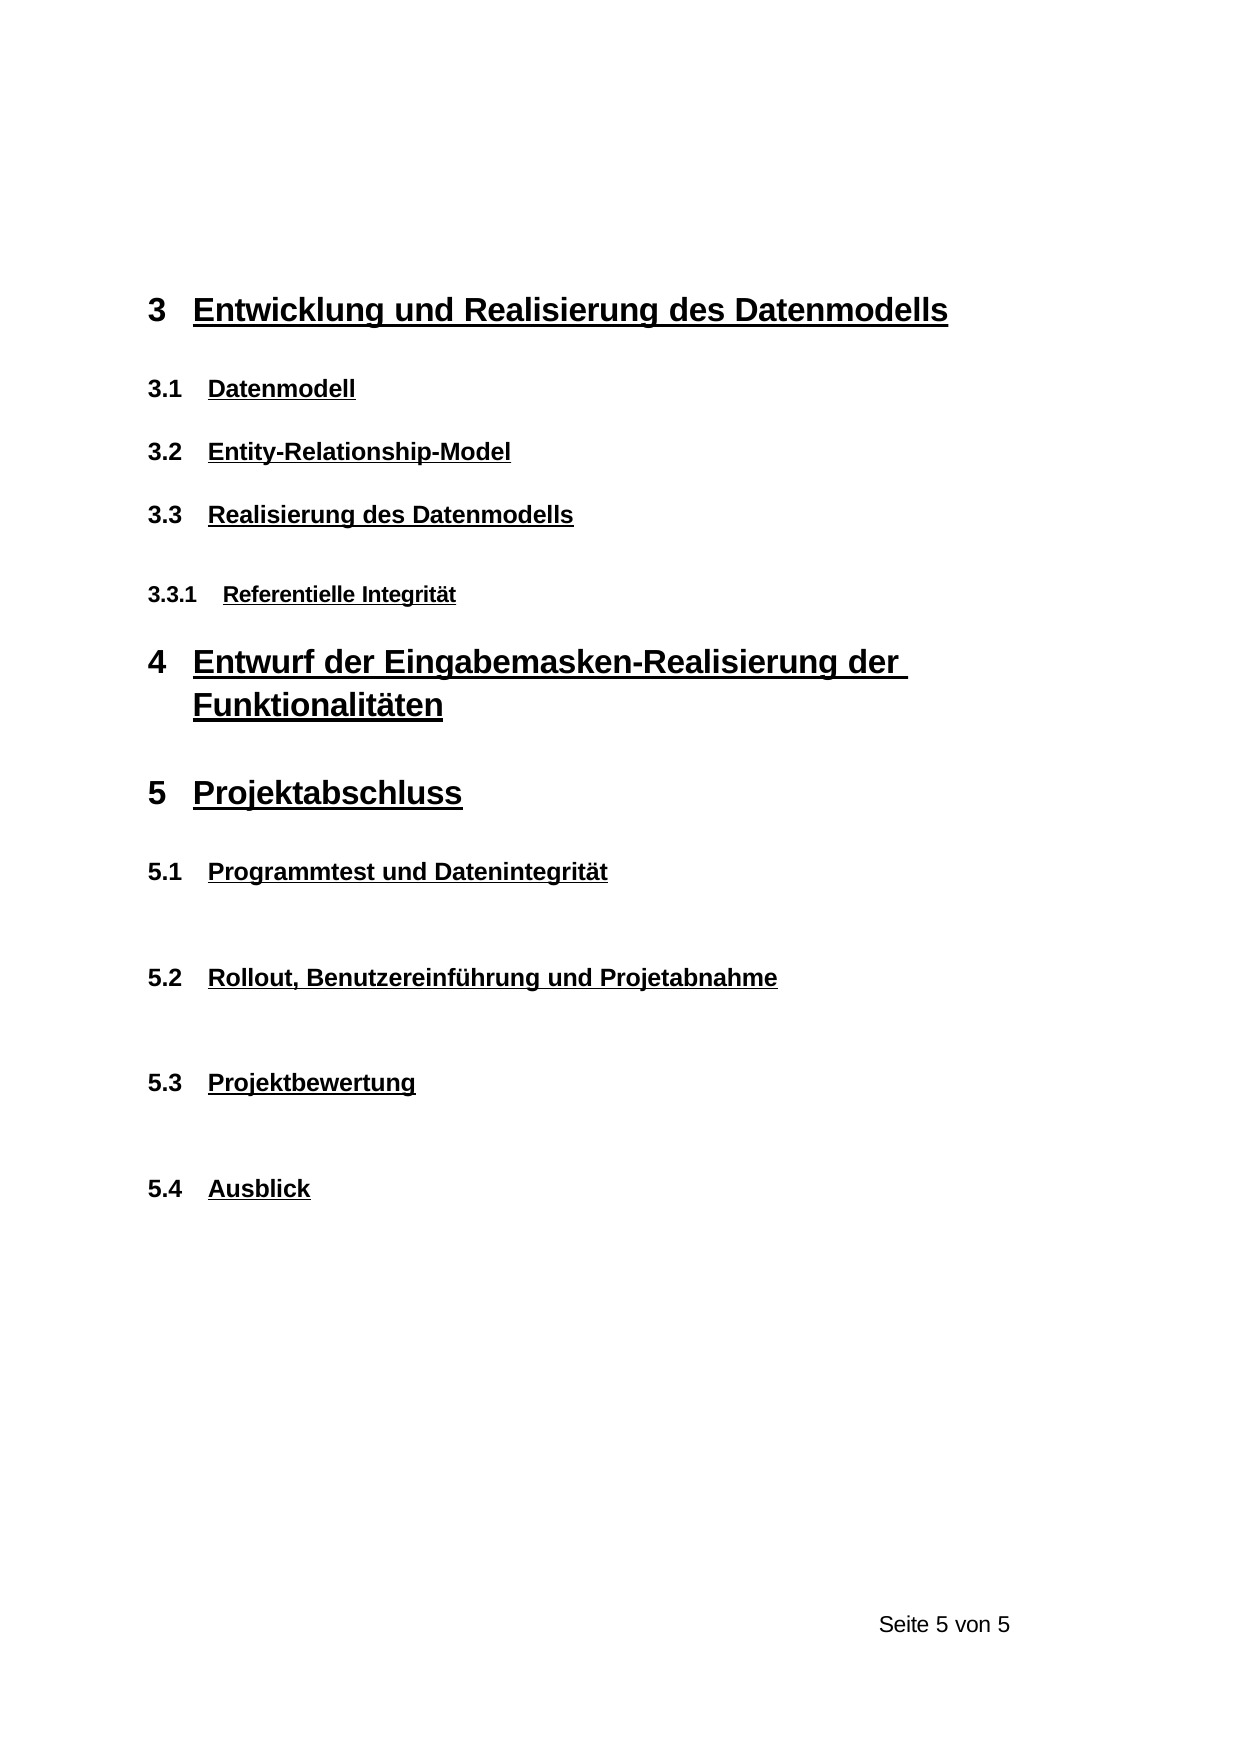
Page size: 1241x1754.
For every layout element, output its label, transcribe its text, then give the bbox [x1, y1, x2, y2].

subtitle Projektabschluss [148, 769, 1010, 812]
subtitle Projektbewertung [148, 1054, 1048, 1097]
subtitle Ausblick [148, 1160, 1048, 1203]
subtitle Programmtest und Datenintegrität [148, 843, 1048, 885]
subtitle Referentielle Integrität [148, 564, 1093, 607]
subtitle Entity-Relationship-Model [148, 423, 1048, 466]
subtitle Rollout, Benutzereinführung und Projetabnahme [148, 949, 1048, 991]
subtitle Realisierung des Datenmodells [148, 487, 1048, 529]
subtitle Datenmodell [148, 360, 1048, 402]
subtitle Entwurf der Eingabemasken-Realisierung der Funktionalitäten [148, 638, 1010, 723]
subtitle Entwicklung und Realisierung des Datenmodells [148, 286, 1010, 329]
